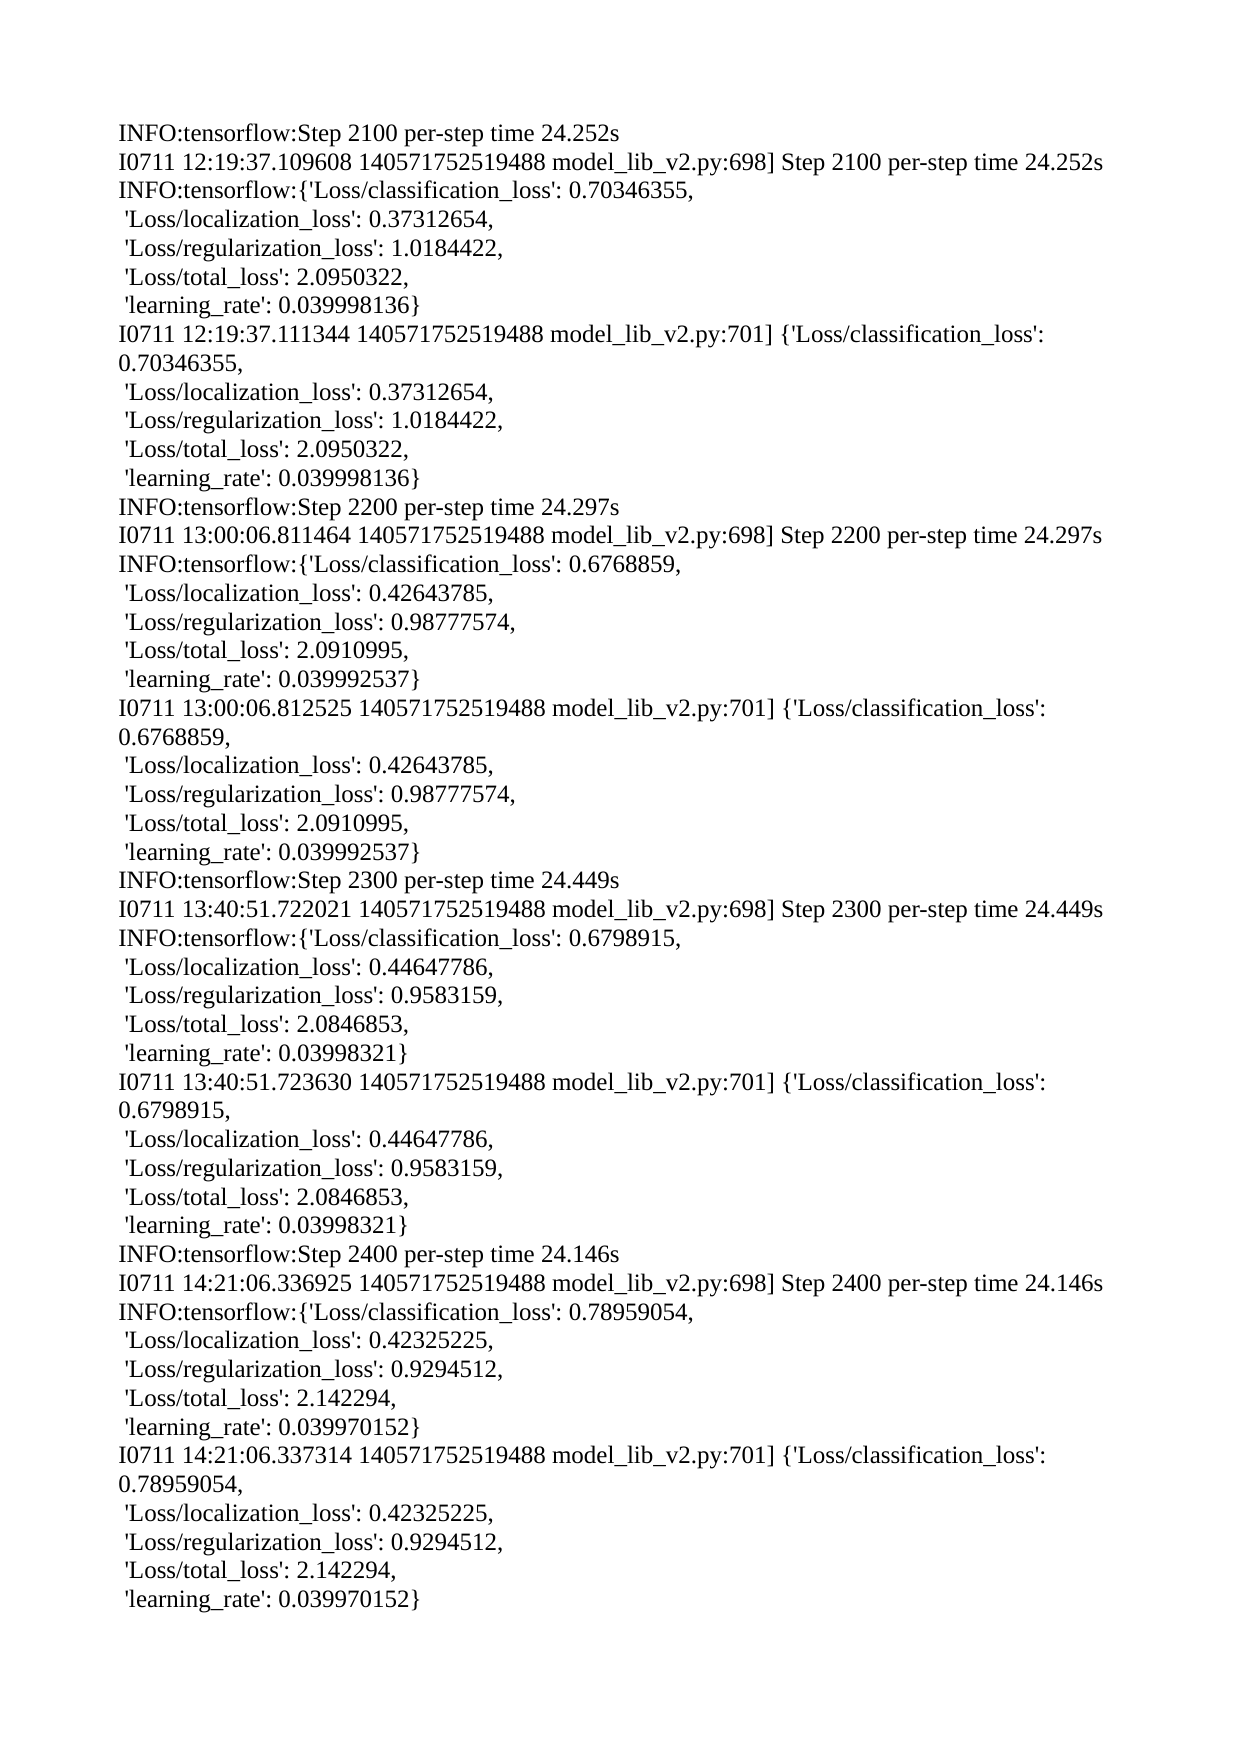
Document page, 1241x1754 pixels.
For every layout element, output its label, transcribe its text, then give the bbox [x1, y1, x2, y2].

text 'learning_rate': 0.039970152} [118, 1412, 1122, 1441]
text I0711 13:40:51.723630 140571752519488 model_lib_v2.py:701] {'Loss/classification_loss': 0.6798915, [118, 1067, 1122, 1124]
text I0711 12:19:37.111344 140571752519488 model_lib_v2.py:701] {'Loss/classification_loss': 0.70346355, [118, 319, 1122, 377]
text 'Loss/regularization_loss': 0.9294512, [118, 1527, 1122, 1556]
text I0711 13:00:06.811464 140571752519488 model_lib_v2.py:698] Step 2200 per-step time 24.297s [118, 521, 1122, 549]
text 'Loss/localization_loss': 0.42643785, [118, 751, 1122, 779]
text 'Loss/total_loss': 2.0846853, [118, 1009, 1122, 1038]
text 'Loss/regularization_loss': 0.9294512, [118, 1354, 1122, 1383]
text 'Loss/total_loss': 2.0846853, [118, 1182, 1122, 1211]
text 'Loss/localization_loss': 0.42325225, [118, 1498, 1122, 1527]
text 'Loss/localization_loss': 0.37312654, [118, 377, 1122, 406]
text 'Loss/regularization_loss': 0.98777574, [118, 607, 1122, 636]
text 'Loss/regularization_loss': 1.0184422, [118, 406, 1122, 434]
text I0711 14:21:06.336925 140571752519488 model_lib_v2.py:698] Step 2400 per-step time 24.146s [118, 1268, 1122, 1297]
text 'learning_rate': 0.039992537} [118, 837, 1122, 866]
text 'Loss/total_loss': 2.0910995, [118, 636, 1122, 664]
text INFO:tensorflow:{'Loss/classification_loss': 0.70346355, [118, 176, 1122, 204]
text 'Loss/localization_loss': 0.44647786, [118, 1124, 1122, 1153]
text 'Loss/total_loss': 2.0910995, [118, 808, 1122, 837]
text I0711 13:00:06.812525 140571752519488 model_lib_v2.py:701] {'Loss/classification_loss': 0.6768859, [118, 693, 1122, 751]
text 'learning_rate': 0.039998136} [118, 463, 1122, 492]
text INFO:tensorflow:Step 2200 per-step time 24.297s [118, 492, 1122, 521]
text 'Loss/total_loss': 2.142294, [118, 1383, 1122, 1412]
text 'learning_rate': 0.03998321} [118, 1038, 1122, 1067]
text 'learning_rate': 0.039992537} [118, 664, 1122, 693]
text I0711 12:19:37.109608 140571752519488 model_lib_v2.py:698] Step 2100 per-step time 24.252s [118, 147, 1122, 176]
text INFO:tensorflow:Step 2100 per-step time 24.252s [118, 118, 1122, 147]
text 'Loss/regularization_loss': 1.0184422, [118, 233, 1122, 262]
text INFO:tensorflow:Step 2300 per-step time 24.449s [118, 866, 1122, 894]
text 'Loss/regularization_loss': 0.9583159, [118, 981, 1122, 1009]
text INFO:tensorflow:{'Loss/classification_loss': 0.6768859, [118, 549, 1122, 578]
text 'Loss/localization_loss': 0.42325225, [118, 1326, 1122, 1354]
text 'Loss/total_loss': 2.142294, [118, 1556, 1122, 1584]
text 'Loss/localization_loss': 0.37312654, [118, 204, 1122, 233]
text 'Loss/total_loss': 2.0950322, [118, 434, 1122, 463]
text 'Loss/localization_loss': 0.42643785, [118, 578, 1122, 607]
text 'learning_rate': 0.039970152} [118, 1584, 1122, 1613]
text 'learning_rate': 0.039998136} [118, 291, 1122, 319]
text INFO:tensorflow:{'Loss/classification_loss': 0.78959054, [118, 1297, 1122, 1326]
text INFO:tensorflow:Step 2400 per-step time 24.146s [118, 1239, 1122, 1268]
text 'Loss/regularization_loss': 0.98777574, [118, 779, 1122, 808]
text 'Loss/total_loss': 2.0950322, [118, 262, 1122, 291]
text 'Loss/localization_loss': 0.44647786, [118, 952, 1122, 981]
text 'Loss/regularization_loss': 0.9583159, [118, 1153, 1122, 1182]
text I0711 14:21:06.337314 140571752519488 model_lib_v2.py:701] {'Loss/classification_loss': 0.78959054, [118, 1441, 1122, 1498]
text INFO:tensorflow:{'Loss/classification_loss': 0.6798915, [118, 923, 1122, 952]
text I0711 13:40:51.722021 140571752519488 model_lib_v2.py:698] Step 2300 per-step time 24.449s [118, 894, 1122, 923]
text 'learning_rate': 0.03998321} [118, 1211, 1122, 1239]
